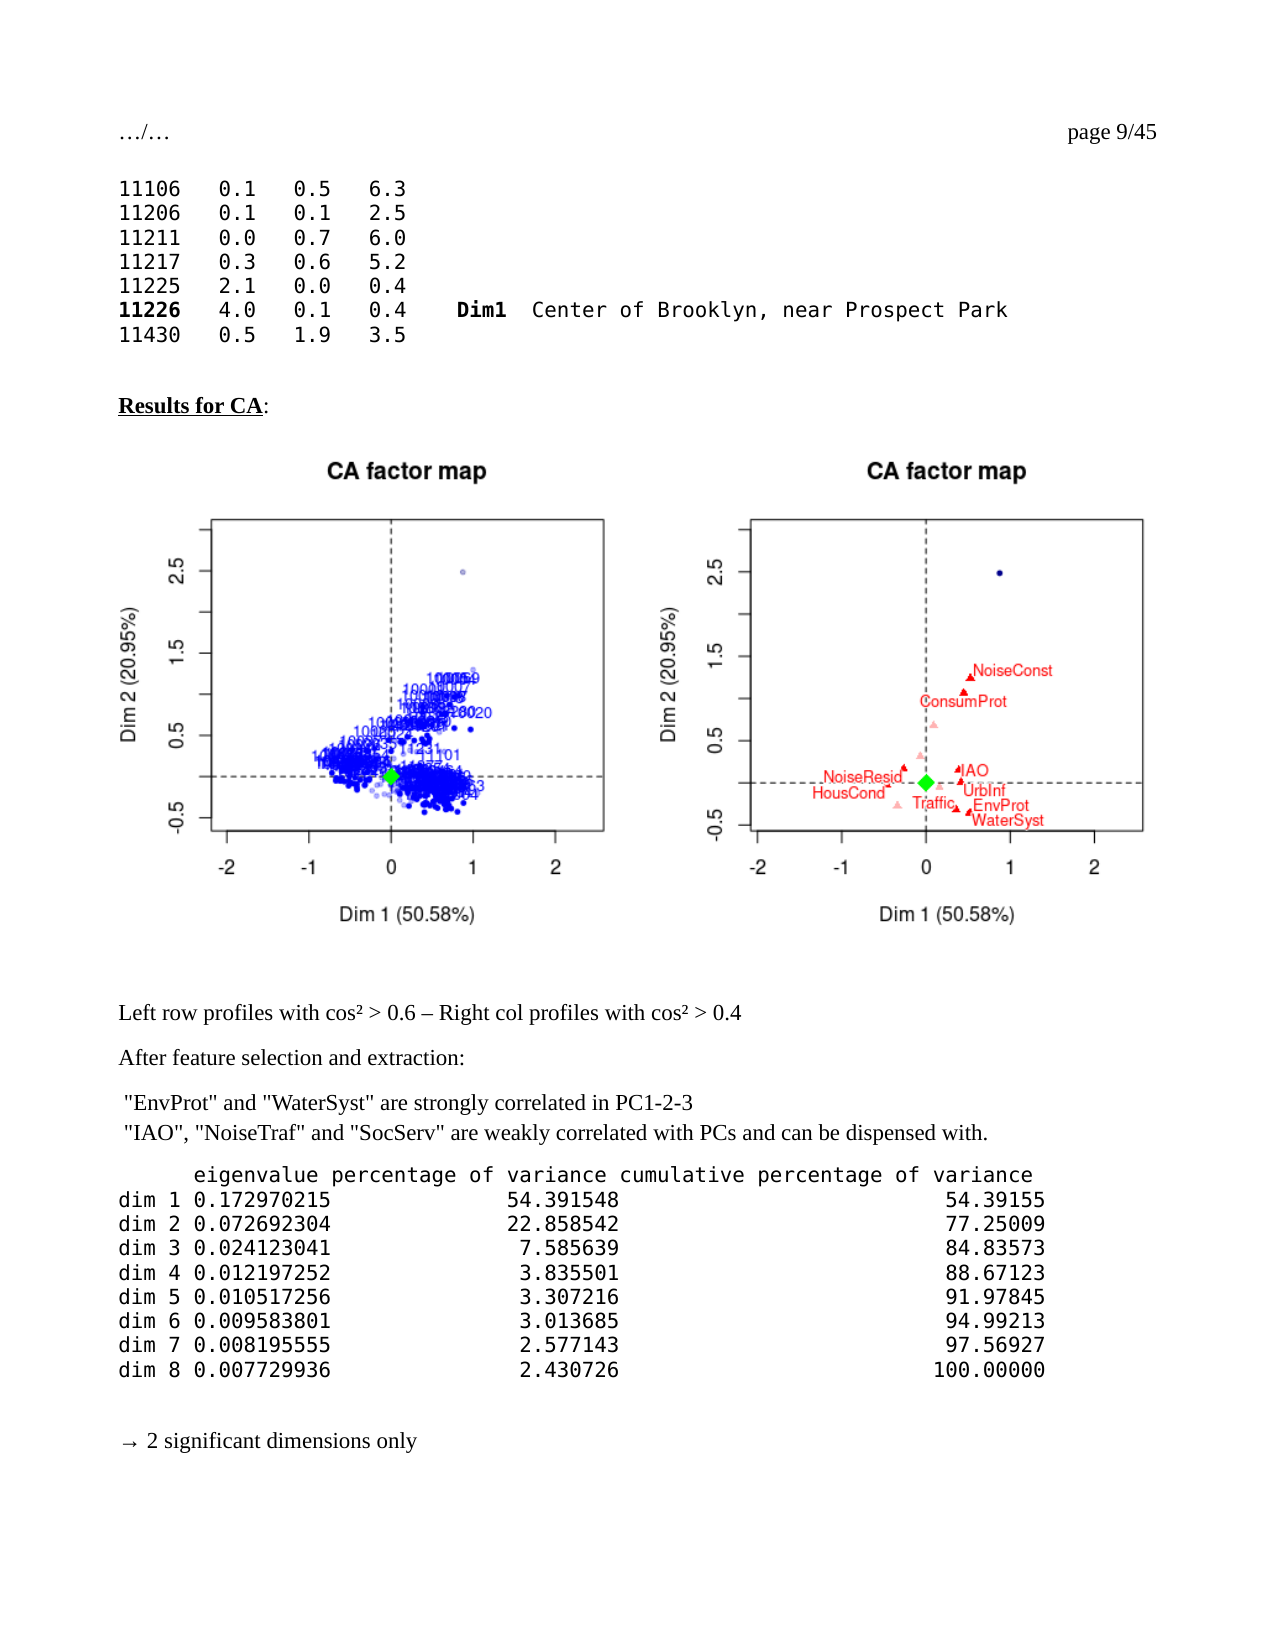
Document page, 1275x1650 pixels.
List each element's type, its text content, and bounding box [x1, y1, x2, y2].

text Results for CA: [118, 392, 1157, 418]
text 11225 2.1 0.0 0.4 [118, 274, 1157, 298]
text 11206 0.1 0.1 2.5 [118, 201, 1157, 226]
text 11211 0.0 0.7 6.0 [118, 226, 1157, 250]
text dim 5 0.010517256 3.307216 91.97845 [118, 1285, 1157, 1309]
text dim 7 0.008195555 2.577143 97.56927 [118, 1333, 1157, 1358]
text dim 4 0.012197252 3.835501 88.67123 [118, 1261, 1157, 1285]
text "EnvProt" and "WaterSyst" are strongly correlated in PC1-2-3 "IAO", "NoiseTraf" and "SocServ" are weakly correlated with PCs and can be dispensed with. [118, 1088, 1157, 1145]
text dim 2 0.072692304 22.858542 77.25009 [118, 1212, 1157, 1236]
text dim 3 0.024123041 7.585639 84.83573 [118, 1236, 1157, 1261]
text dim 6 0.009583801 3.013685 94.99213 [118, 1309, 1157, 1333]
picture [118, 436, 1157, 951]
text 11430 0.5 1.9 3.5 [118, 323, 1157, 347]
text → 2 significant dimensions only [118, 1427, 1157, 1453]
text 11217 0.3 0.6 5.2 [118, 250, 1157, 274]
text 11106 0.1 0.5 6.3 [118, 177, 1157, 201]
text After feature selection and extraction: [118, 1044, 1157, 1070]
text 11226 4.0 0.1 0.4 Dim1 Center of Brooklyn, near Prospect Park [118, 298, 1157, 323]
text dim 1 0.172970215 54.391548 54.39155 [118, 1188, 1157, 1212]
text Left row profiles with cos² > 0.6 – Right col profiles with cos² > 0.4 [118, 999, 1157, 1025]
text dim 8 0.007729936 2.430726 100.00000 [118, 1358, 1157, 1382]
text eigenvalue percentage of variance cumulative percentage of variance [118, 1163, 1157, 1188]
